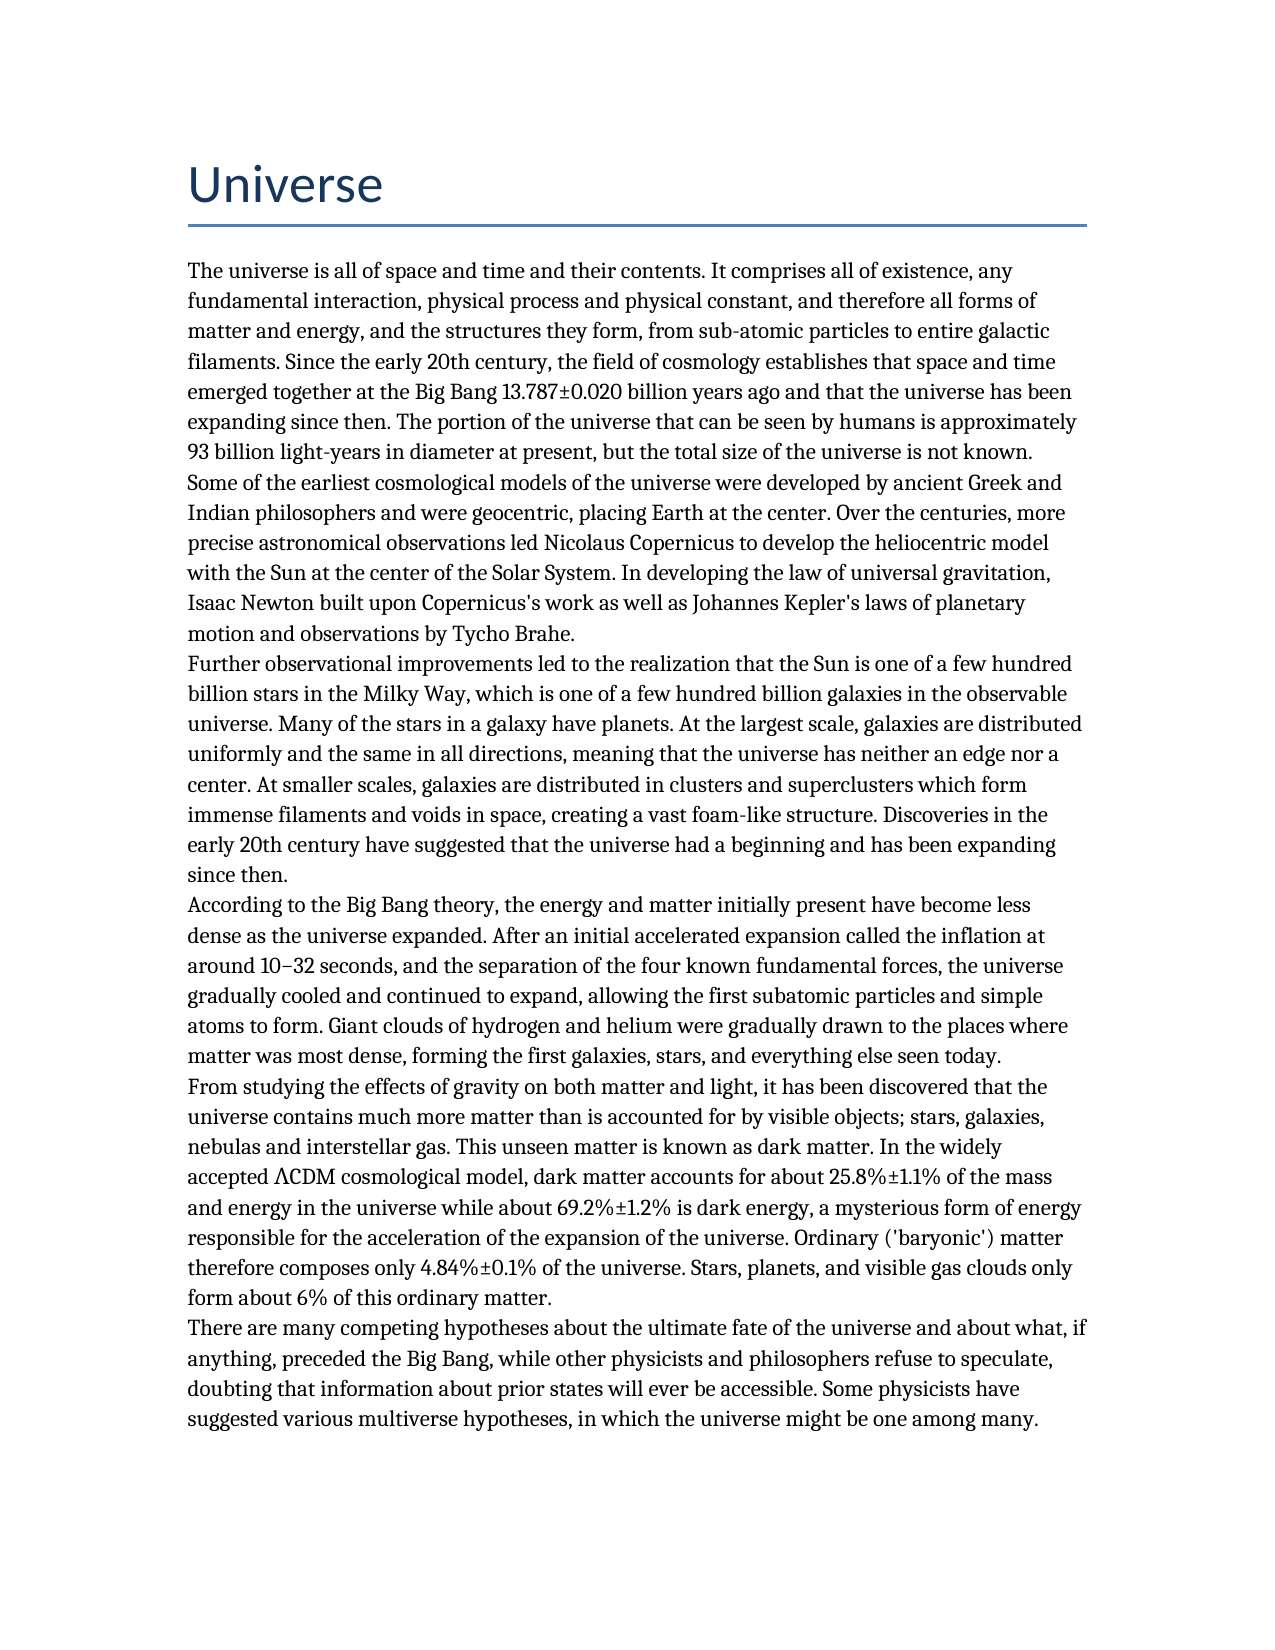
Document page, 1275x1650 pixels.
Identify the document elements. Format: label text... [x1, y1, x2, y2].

title Universe [187, 150, 1087, 227]
text The universe is all of space and time and their contents. It comprises all of existence, any fundamental interaction, physical process and physical constant, and therefore all forms of matter and energy, and the structures they form, from sub-atomic particles to entire galactic filaments. Since the early 20th century, the field of cosmology establishes that space and time emerged together at the Big Bang 13.787±0.020 billion years ago and that the universe has been expanding since then. The portion of the universe that can be seen by humans is approximately 93 billion light-years in diameter at present, but the total size of the universe is not known. Some of the earliest cosmological models of the universe were developed by ancient Greek and Indian philosophers and were geocentric, placing Earth at the center. Over the centuries, more precise astronomical observations led Nicolaus Copernicus to develop the heliocentric model with the Sun at the center of the Solar System. In developing the law of universal gravitation, Isaac Newton built upon Copernicus's work as well as Johannes Kepler's laws of planetary motion and observations by Tycho Brahe. Further observational improvements led to the realization that the Sun is one of a few hundred billion stars in the Milky Way, which is one of a few hundred billion galaxies in the observable universe. Many of the stars in a galaxy have planets. At the largest scale, galaxies are distributed uniformly and the same in all directions, meaning that the universe has neither an edge nor a center. At smaller scales, galaxies are distributed in clusters and superclusters which form immense filaments and voids in space, creating a vast foam-like structure. Discoveries in the early 20th century have suggested that the universe had a beginning and has been expanding since then. According to the Big Bang theory, the energy and matter initially present have become less dense as the universe expanded. After an initial accelerated expansion called the inflation at around 10−32 seconds, and the separation of the four known fundamental forces, the universe gradually cooled and continued to expand, allowing the first subatomic particles and simple atoms to form. Giant clouds of hydrogen and helium were gradually drawn to the places where matter was most dense, forming the first galaxies, stars, and everything else seen today. From studying the effects of gravity on both matter and light, it has been discovered that the universe contains much more matter than is accounted for by visible objects; stars, galaxies, nebulas and interstellar gas. This unseen matter is known as dark matter. In the widely accepted ΛCDM cosmological model, dark matter accounts for about 25.8%±1.1% of the mass and energy in the universe while about 69.2%±1.2% is dark energy, a mysterious form of energy responsible for the acceleration of the expansion of the universe. Ordinary ('baryonic') matter therefore composes only 4.84%±0.1% of the universe. Stars, planets, and visible gas clouds only form about 6% of this ordinary matter. There are many competing hypotheses about the ultimate fate of the universe and about what, if anything, preceded the Big Bang, while other physicists and philosophers refuse to speculate, doubting that information about prior states will ever be accessible. Some physicists have suggested various multiverse hypotheses, in which the universe might be one among many. [187, 258, 1087, 1432]
